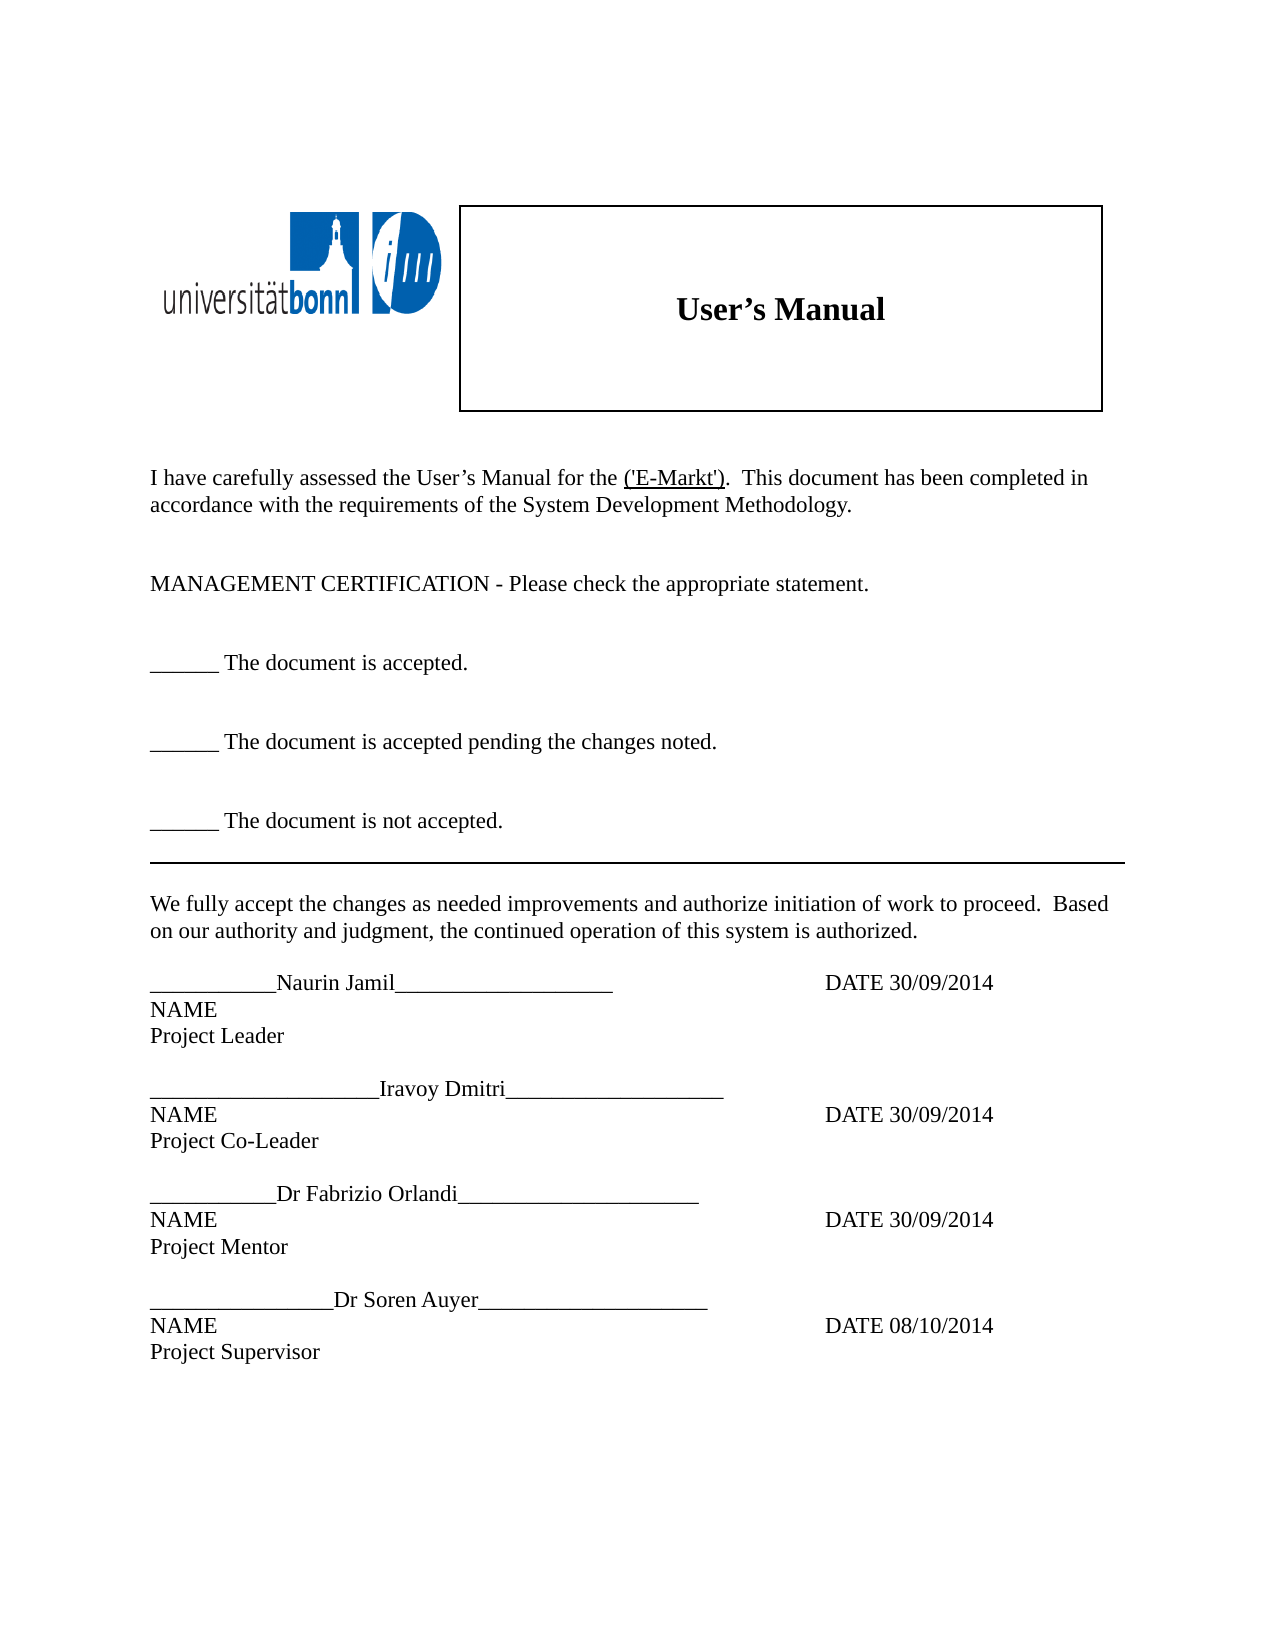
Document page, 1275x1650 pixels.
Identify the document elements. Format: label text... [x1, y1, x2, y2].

text NAME DATE 08/10/2014 [150, 1312, 1125, 1338]
text We fully accept the changes as needed improvements and authorize initiation of work to proceed. Based on our authority and judgment, the continued operation of this system is authorized. [150, 890, 1125, 943]
text ____________________Iravoy Dmitri___________________ [150, 1075, 1125, 1101]
text ______ The document is not accepted. [150, 807, 1125, 833]
text Project Supervisor [150, 1338, 1125, 1365]
text ___________Naurin Jamil___________________ DATE 30/09/2014 [150, 969, 1125, 996]
text ________________Dr Soren Auyer____________________ [150, 1286, 1125, 1312]
picture [163, 212, 443, 314]
text NAME DATE 30/09/2014 [150, 1101, 1125, 1127]
text NAME DATE 30/09/2014 [150, 1207, 1125, 1233]
text ______ The document is accepted. [150, 649, 1125, 675]
text I have carefully assessed the User’s Manual for the ('E-Markt'). This document has been completed in accordance with the requirements of the System Development Methodology. [150, 464, 1125, 517]
text MANAGEMENT CERTIFICATION - Please check the appropriate statement. [150, 570, 1125, 596]
text ___________Dr Fabrizio Orlandi_____________________ [150, 1180, 1125, 1207]
text ______ The document is accepted pending the changes noted. [150, 728, 1125, 754]
text Project Mentor [150, 1233, 1125, 1259]
text Project Leader [150, 1022, 1125, 1048]
table_header User’s Manual [461, 207, 1101, 410]
text NAME [150, 996, 1125, 1022]
table_header [139, 205, 459, 410]
text Project Co-Leader [150, 1127, 1125, 1154]
